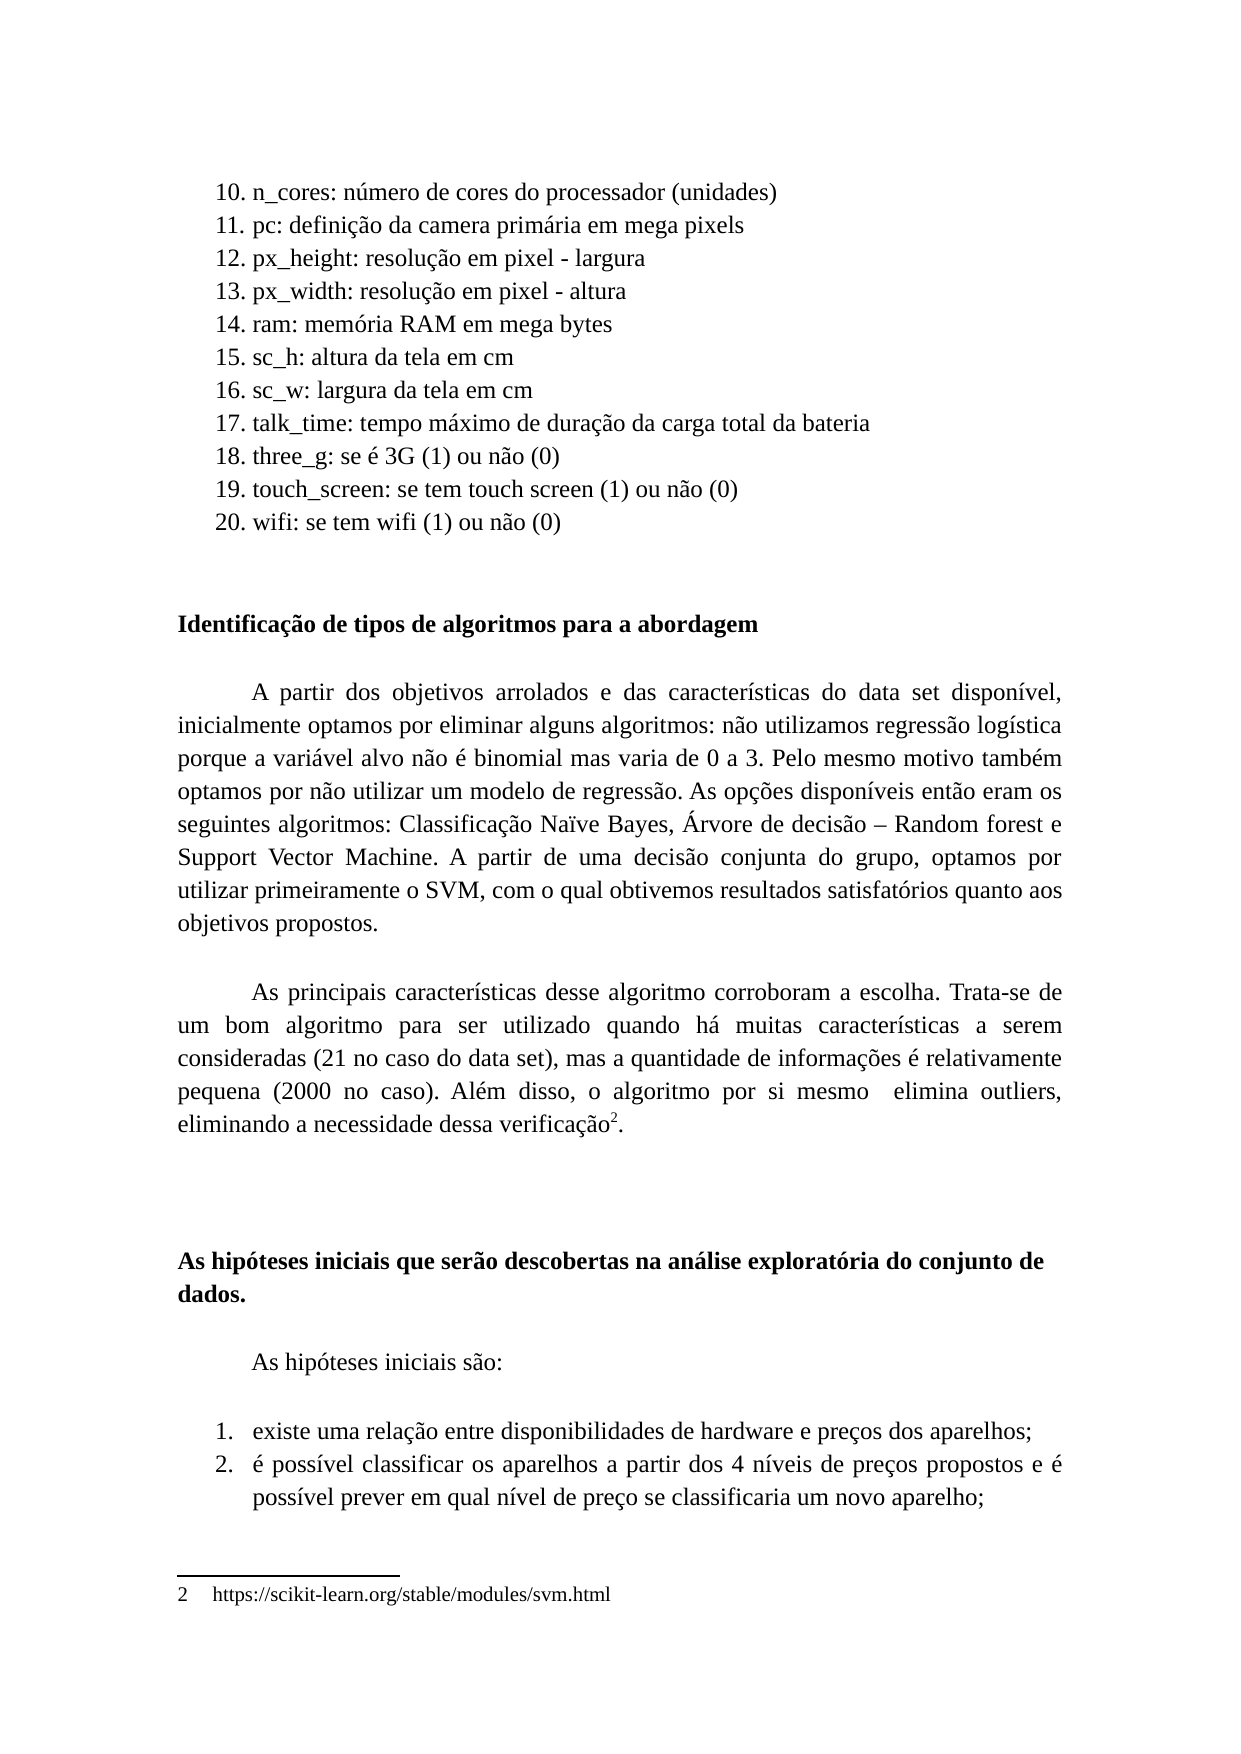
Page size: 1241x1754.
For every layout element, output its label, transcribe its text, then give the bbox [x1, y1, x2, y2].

text As hipóteses iniciais que serão descobertas na análise exploratória do conjunto de dados. [177, 1246, 1063, 1308]
list ram: memória RAM em mega bytes [215, 309, 1063, 338]
text As hipóteses iniciais são: [177, 1347, 1063, 1376]
list sc_w: largura da tela em cm [215, 375, 1063, 404]
list three_g: se é 3G (1) ou não (0) [215, 441, 1063, 470]
text https://scikit-learn.org/stable/modules/svm.html [177, 1582, 1063, 1606]
text A partir dos objetivos arrolados e das características do data set disponível, inicialmente optamos por eliminar alguns algoritmos: não utilizamos regressão logística porque a variável alvo não é binomial mas varia de 0 a 3. Pelo mesmo motivo também optamos por não utilizar um modelo de regressão. As opções disponíveis então eram os seguintes algoritmos: Classificação Naïve Bayes, Árvore de decisão – Random forest e Support Vector Machine. A partir de uma decisão conjunta do grupo, optamos por utilizar primeiramente o SVM, com o qual obtivemos resultados satisfatórios quanto aos objetivos propostos. [177, 677, 1063, 937]
list wifi: se tem wifi (1) ou não (0) [215, 507, 1063, 536]
text As principais características desse algoritmo corroboram a escolha. Trata-se de um bom algoritmo para ser utilizado quando há muitas características a serem consideradas (21 no caso do data set), mas a quantidade de informações é relativamente pequena (2000 no caso). Além disso, o algoritmo por si mesmo elimina outliers, eliminando a necessidade dessa verificação. [177, 977, 1063, 1138]
list px_width: resolução em pixel - altura [215, 276, 1063, 305]
list talk_time: tempo máximo de duração da carga total da bateria [215, 408, 1063, 437]
list touch_screen: se tem touch screen (1) ou não (0) [215, 474, 1063, 503]
list sc_h: altura da tela em cm [215, 342, 1063, 371]
list é possível classificar os aparelhos a partir dos 4 níveis de preços propostos e é possível prever em qual nível de preço se classificaria um novo aparelho; [215, 1449, 1063, 1511]
list existe uma relação entre disponibilidades de hardware e preços dos aparelhos; [215, 1416, 1063, 1444]
list n_cores: número de cores do processador (unidades) [215, 177, 1063, 206]
text Identificação de tipos de algoritmos para a abordagem [177, 609, 1063, 638]
list px_height: resolução em pixel - largura [215, 243, 1063, 272]
list pc: definição da camera primária em mega pixels [215, 210, 1063, 239]
